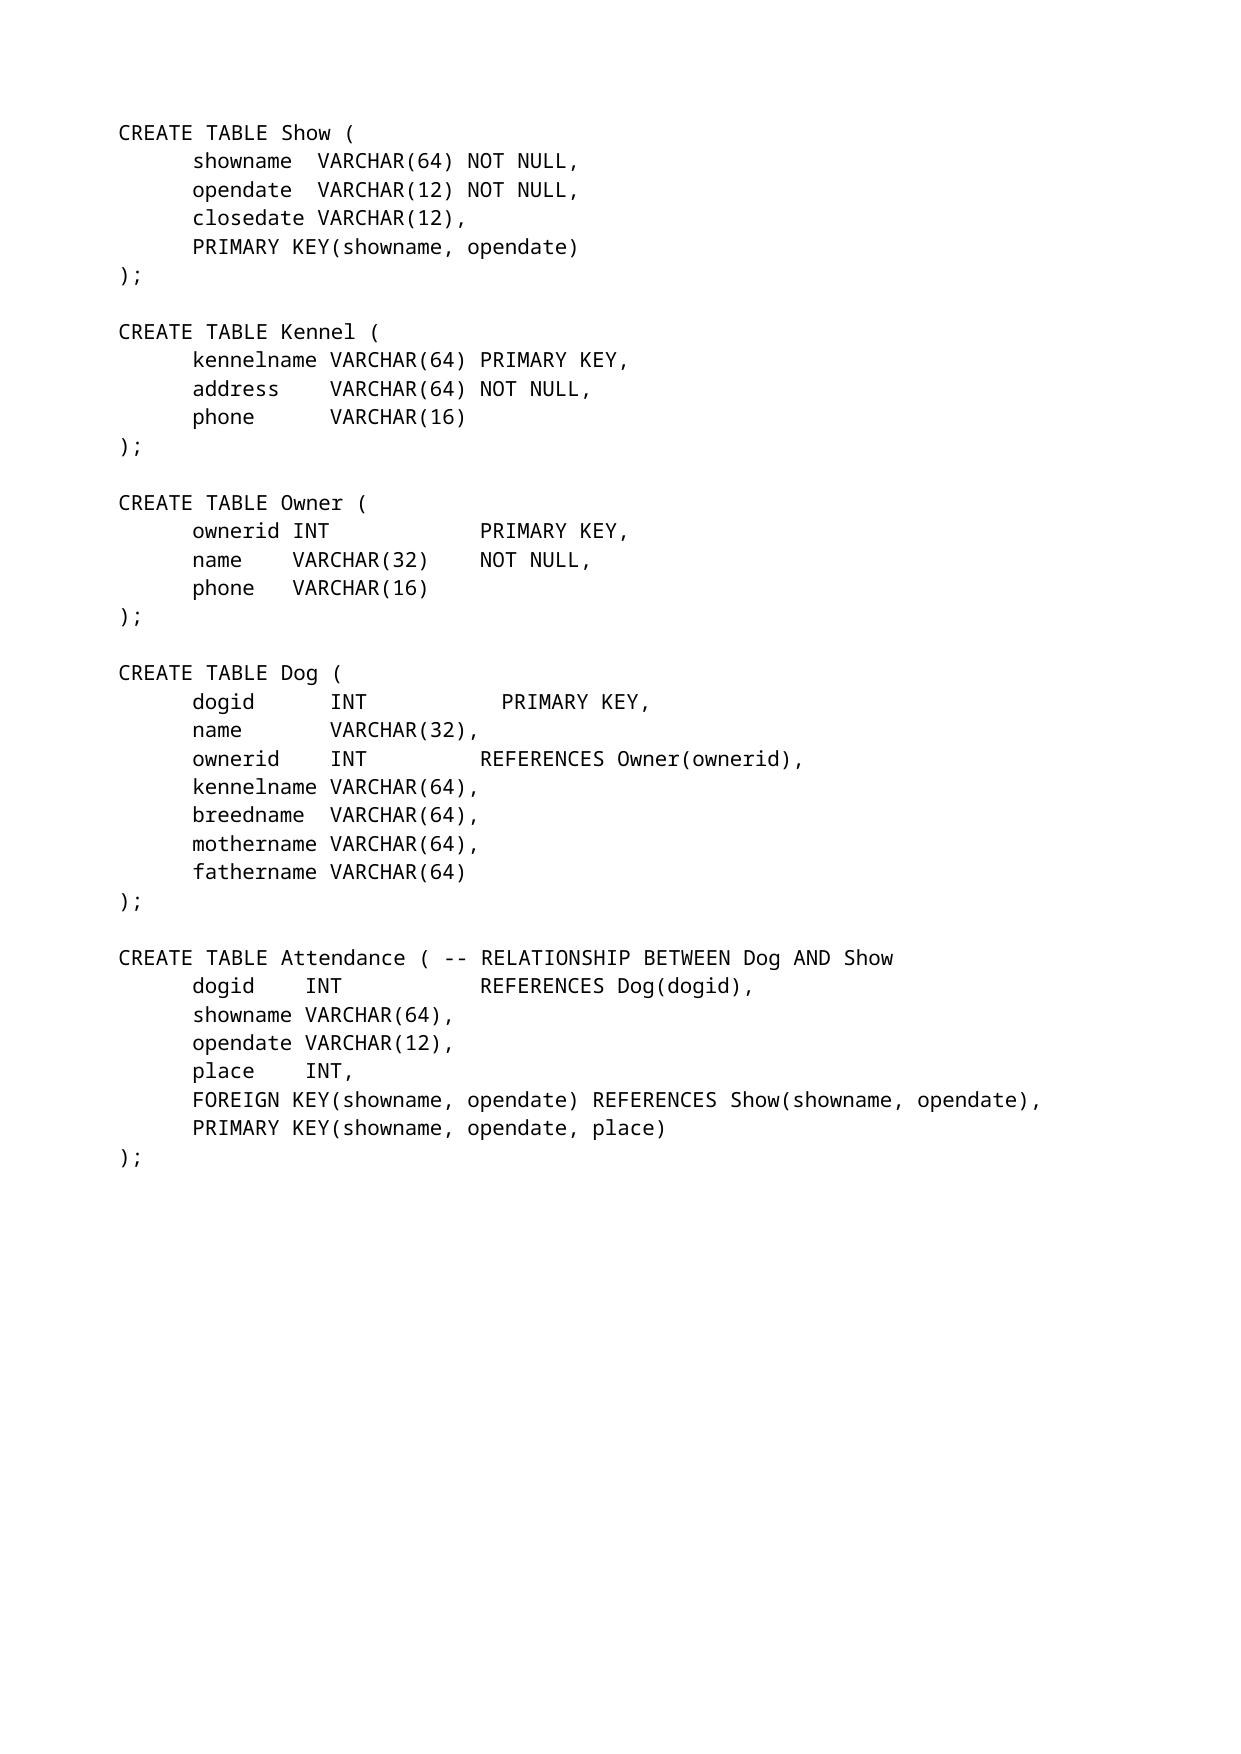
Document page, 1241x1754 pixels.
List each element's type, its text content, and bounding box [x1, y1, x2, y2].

text CREATE TABLE Dog ( [118, 658, 1122, 687]
text showname VARCHAR(64), [118, 1000, 1122, 1028]
text phone VARCHAR(16) [118, 573, 1122, 602]
text ); [118, 431, 1122, 459]
text ); [118, 260, 1122, 289]
text opendate VARCHAR(12), [118, 1028, 1122, 1057]
text FOREIGN KEY(showname, opendate) REFERENCES Show(showname, opendate), [118, 1085, 1122, 1113]
text showname VARCHAR(64) NOT NULL, [118, 147, 1122, 175]
text fathername VARCHAR(64) [118, 857, 1122, 886]
text name VARCHAR(32) NOT NULL, [118, 545, 1122, 573]
text closedate VARCHAR(12), [118, 203, 1122, 232]
text phone VARCHAR(16) [118, 402, 1122, 431]
text PRIMARY KEY(showname, opendate, place) [118, 1113, 1122, 1142]
text ); [118, 886, 1122, 914]
text CREATE TABLE Attendance ( -- RELATIONSHIP BETWEEN Dog AND Show [118, 943, 1122, 971]
text dogid INT PRIMARY KEY, [118, 687, 1122, 715]
text ); [118, 602, 1122, 630]
text kennelname VARCHAR(64) PRIMARY KEY, [118, 346, 1122, 374]
text address VARCHAR(64) NOT NULL, [118, 374, 1122, 402]
text kennelname VARCHAR(64), [118, 772, 1122, 801]
text mothername VARCHAR(64), [118, 829, 1122, 857]
text ownerid INT REFERENCES Owner(ownerid), [118, 744, 1122, 772]
text CREATE TABLE Owner ( [118, 488, 1122, 516]
text CREATE TABLE Show ( [118, 118, 1122, 147]
text ownerid INT PRIMARY KEY, [118, 516, 1122, 545]
text ); [118, 1142, 1122, 1170]
text opendate VARCHAR(12) NOT NULL, [118, 175, 1122, 203]
text place INT, [118, 1057, 1122, 1085]
text dogid INT REFERENCES Dog(dogid), [118, 971, 1122, 1000]
text PRIMARY KEY(showname, opendate) [118, 232, 1122, 260]
text name VARCHAR(32), [118, 715, 1122, 744]
text breedname VARCHAR(64), [118, 801, 1122, 829]
text CREATE TABLE Kennel ( [118, 317, 1122, 346]
